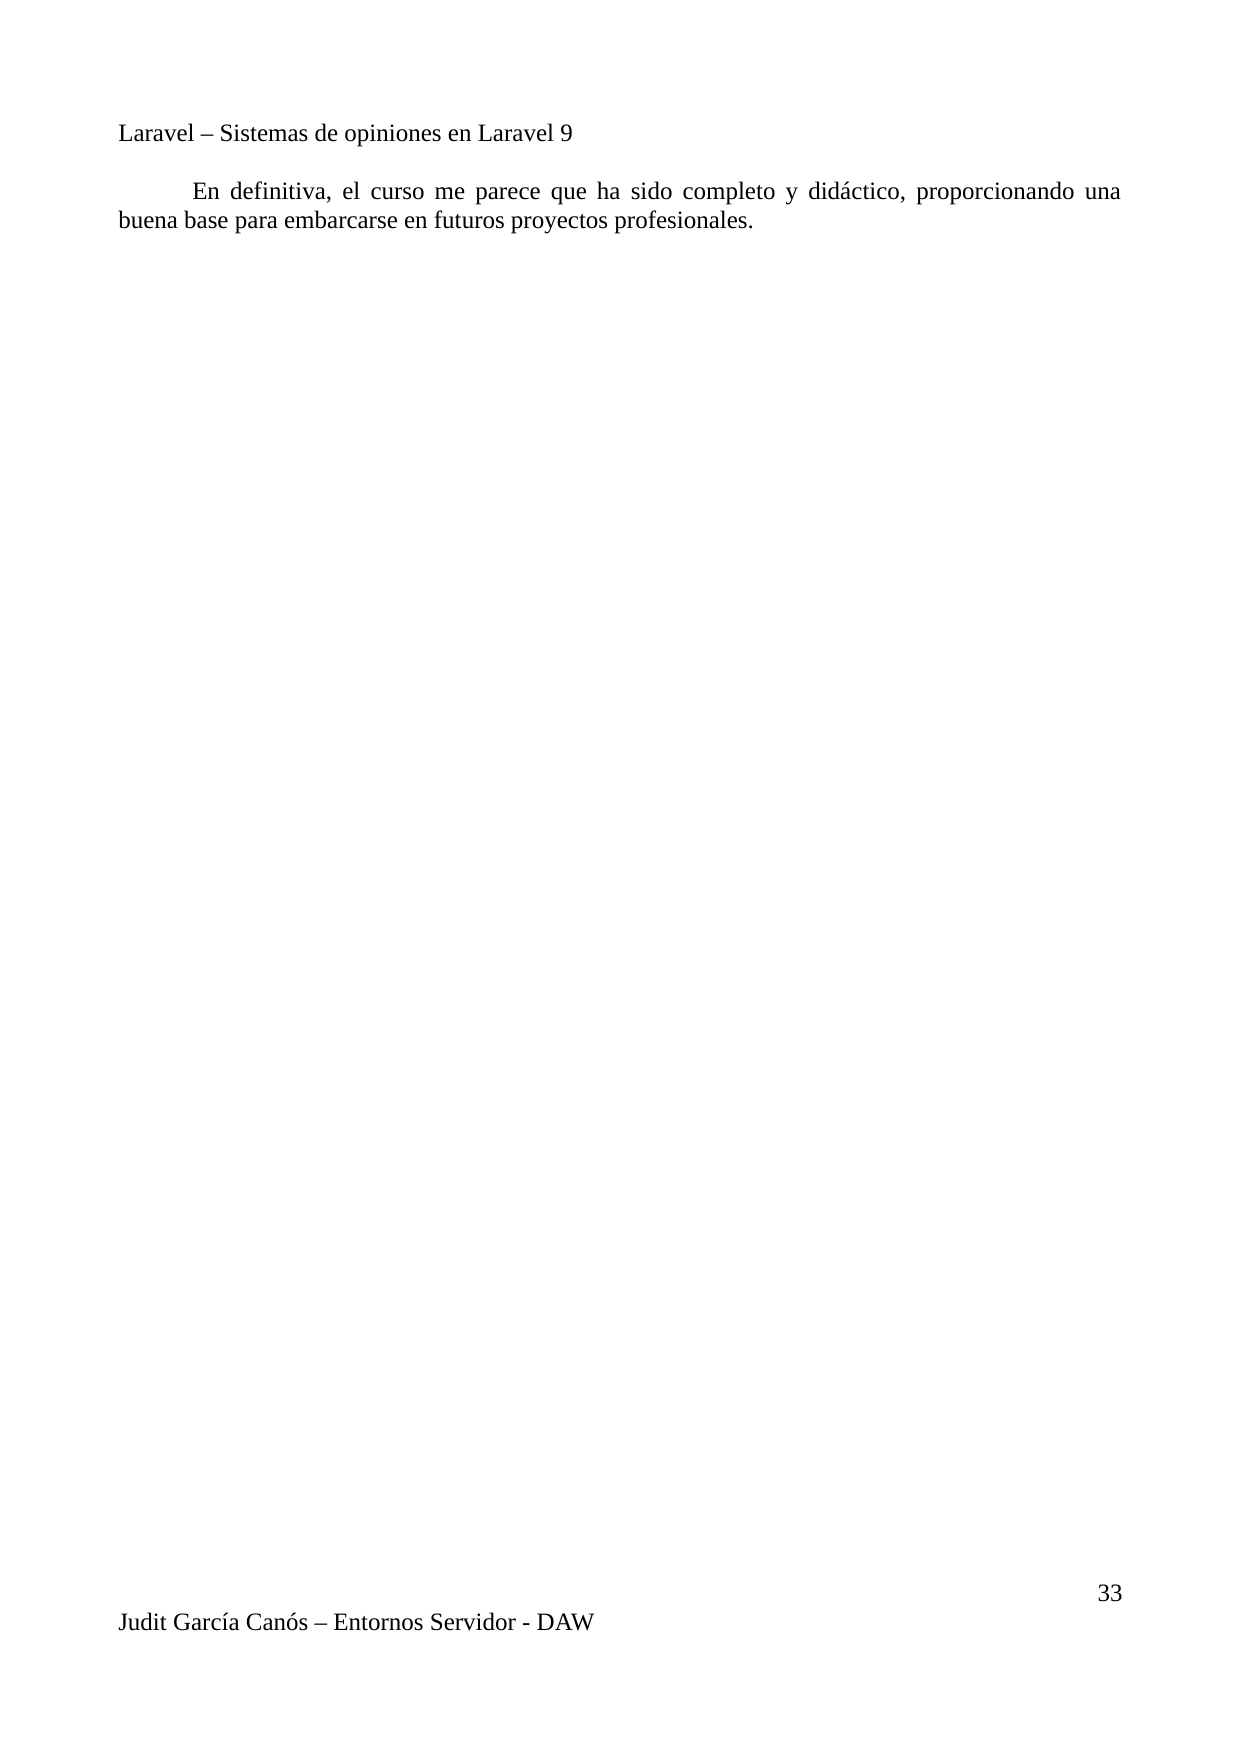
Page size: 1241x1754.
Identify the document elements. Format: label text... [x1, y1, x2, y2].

text En definitiva, el curso me parece que ha sido completo y didáctico, proporcionando una buena base para embarcarse en futuros proyectos profesionales. [118, 176, 1122, 234]
